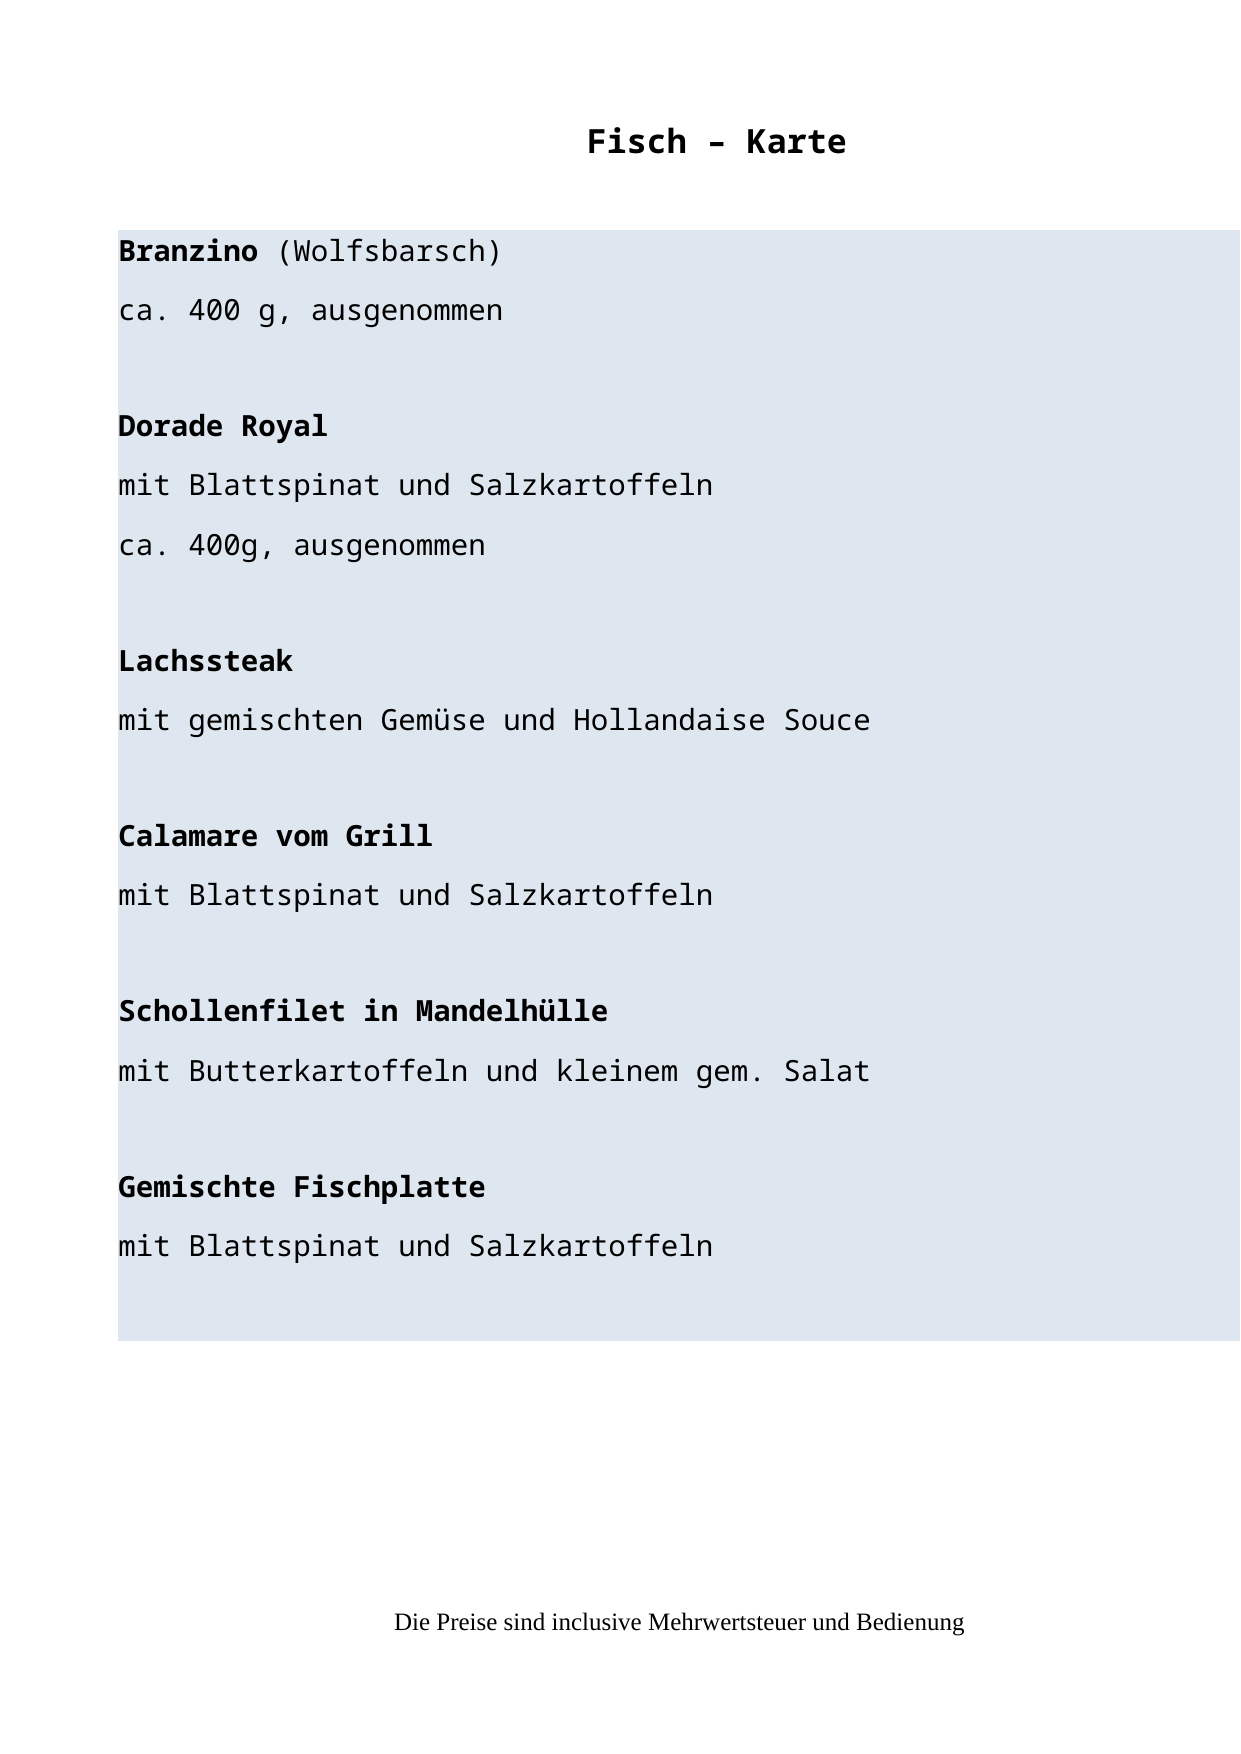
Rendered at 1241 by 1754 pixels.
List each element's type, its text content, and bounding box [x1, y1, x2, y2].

table_cell [118, 1341, 916, 1406]
table_cell Dorade Royal mit Blattspinat und Salzkartoffeln ca. 400g, ausgenommen [118, 405, 916, 640]
table_cell Gemischte Fischplatte mit Blattspinat und Salzkartoffeln [118, 1166, 916, 1341]
table_header Branzino (Wolfsbarsch) ca. 400 g, ausgenommen [118, 230, 916, 405]
table_cell [916, 1470, 1240, 1535]
table_cell Schollenfilet in Mandelhülle mit Butterkartoffeln und kleinem gem. Salat [118, 991, 916, 1166]
table_cell Calamare vom Grill mit Blattspinat und Salzkartoffeln [118, 815, 916, 991]
table_cell [916, 640, 1240, 815]
table_cell [916, 1406, 1240, 1470]
table_cell [118, 1406, 916, 1470]
list Fisch – Karte [193, 118, 1240, 163]
table_header [916, 230, 1240, 405]
table_cell [916, 815, 1240, 991]
table_cell [916, 991, 1240, 1166]
table_cell [916, 1341, 1240, 1406]
table_cell Lachssteak mit gemischten Gemüse und Hollandaise Souce [118, 640, 916, 815]
table_cell [916, 1166, 1240, 1341]
table_cell [916, 405, 1240, 640]
table_cell [118, 1470, 916, 1535]
